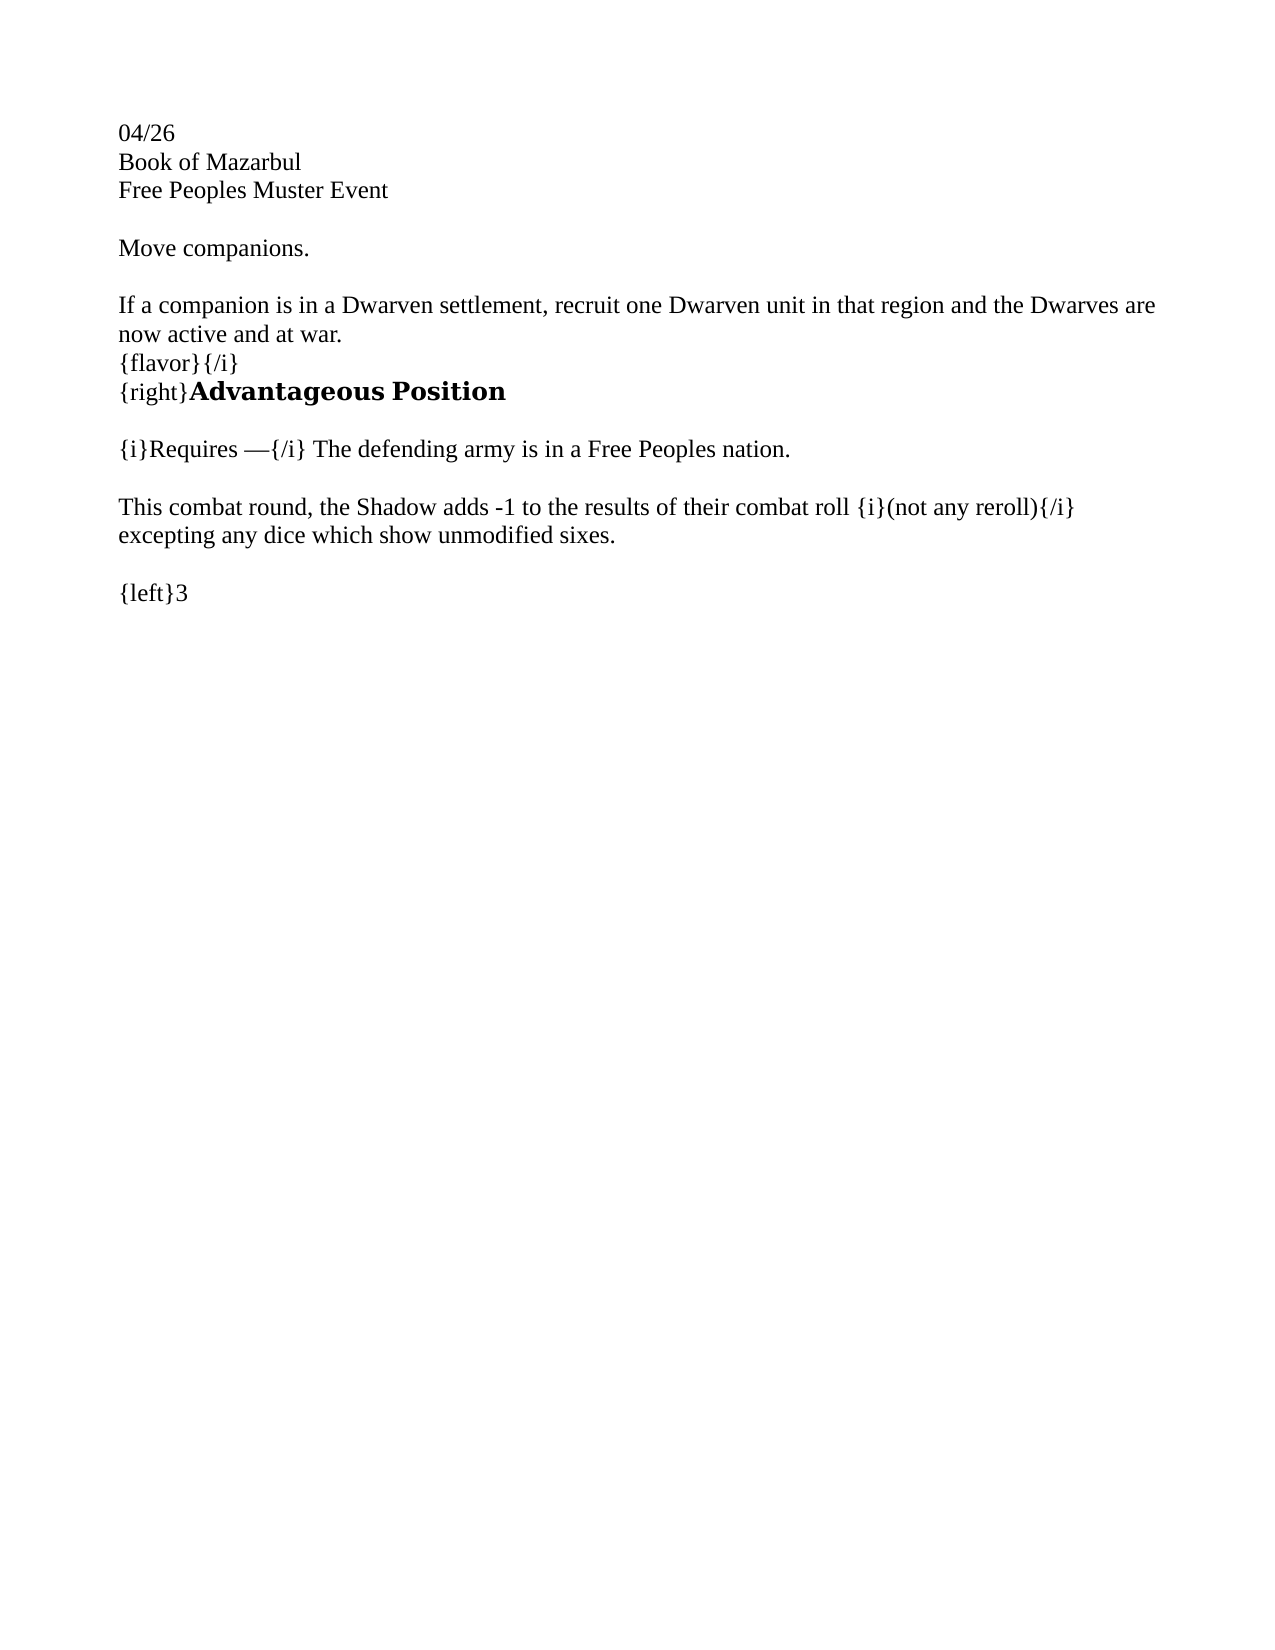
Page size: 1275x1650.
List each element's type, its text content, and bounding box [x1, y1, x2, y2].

text Free Peoples Muster Event [118, 176, 1157, 204]
text Move companions. [118, 233, 1157, 262]
text This combat round, the Shadow adds -1 to the results of their combat roll {i}(not any reroll){/i} excepting any dice which show unmodified sixes. [118, 492, 1157, 549]
text {right}𝐀𝐝𝐯𝐚𝐧𝐭𝐚𝐠𝐞𝐨𝐮𝐬 𝐏𝐨𝐬𝐢𝐭𝐢𝐨𝐧 [118, 377, 1157, 406]
text {left}3 [118, 578, 1157, 607]
text {flavor}{/i} [118, 348, 1157, 377]
text {i}Requires —{/i} The defending army is in a Free Peoples nation. [118, 434, 1157, 463]
text 04/26 [118, 118, 1157, 147]
text If a companion is in a Dwarven settlement, recruit one Dwarven unit in that region and the Dwarves are now active and at war. [118, 291, 1157, 348]
text Book of Mazarbul [118, 147, 1157, 176]
